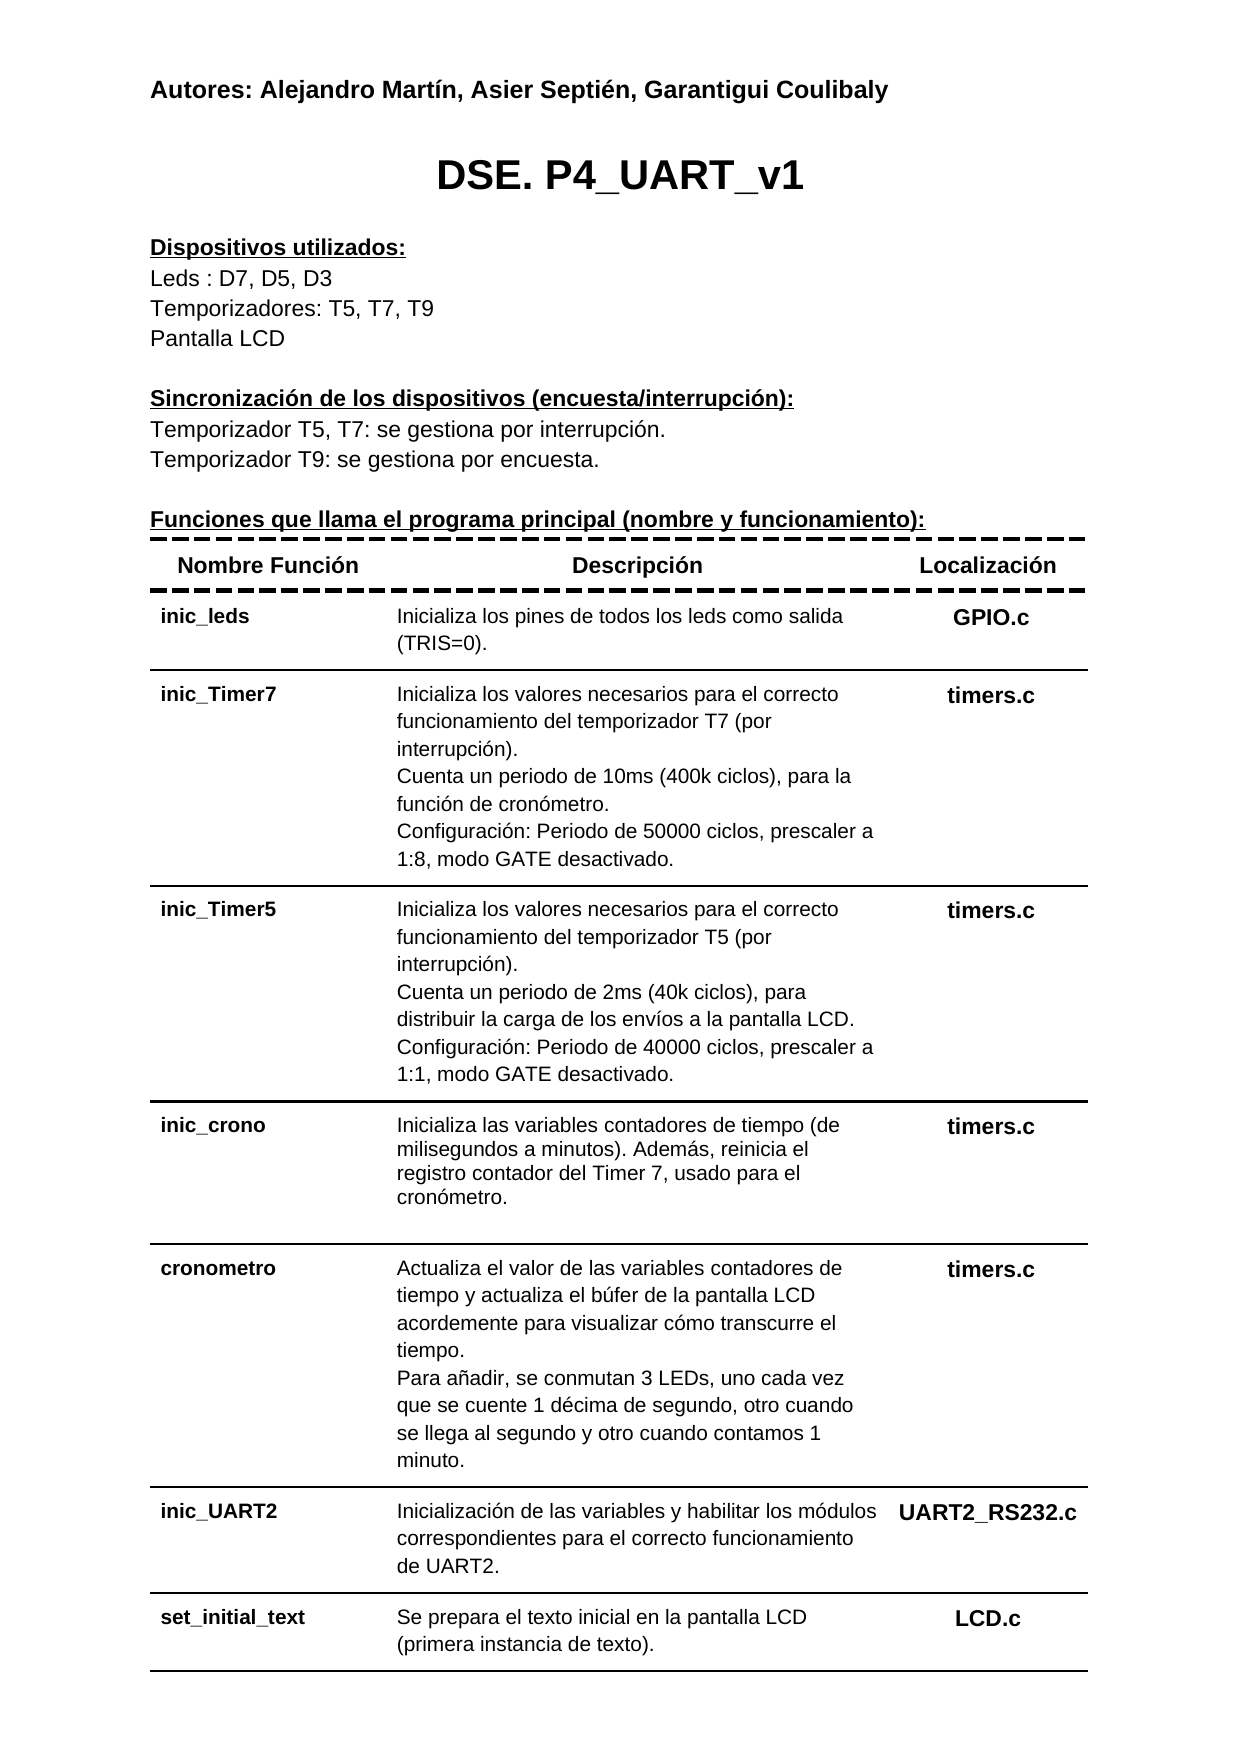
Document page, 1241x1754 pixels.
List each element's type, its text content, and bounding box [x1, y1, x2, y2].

text Pantalla LCD [150, 325, 1090, 351]
table_cell Inicializa las variables contadores de tiempo (de milisegundos a minutos). Además, reinicia el registro contador del Timer 7, usado para el cronómetro. [386, 1103, 888, 1243]
text Funciones que llama el programa principal (nombre y funcionamiento): [150, 506, 1090, 533]
text Dispositivos utilizados: [150, 234, 1090, 261]
text Sincronización de los dispositivos (encuesta/interrupción): [150, 385, 1090, 412]
table_cell inic_leds [150, 588, 386, 669]
table_header Localización [888, 536, 1087, 588]
table_cell set_initial_text [150, 1594, 386, 1670]
table_cell GPIO.c [888, 588, 1087, 669]
text Leds : D7, D5, D3 [150, 264, 1090, 291]
text DSE. P4_UART_v1 [150, 150, 1090, 198]
table_cell timers.c [888, 1245, 1087, 1486]
table_cell cronometro [150, 1245, 386, 1486]
table_cell inic_crono [150, 1103, 386, 1243]
text Temporizadores: T5, T7, T9 [150, 295, 1090, 321]
table_cell LCD.c [888, 1594, 1087, 1670]
text Temporizador T5, T7: se gestiona por interrupción. [150, 416, 1090, 442]
table_cell inic_Timer5 [150, 887, 386, 1100]
table_cell Inicializa los valores necesarios para el correcto funcionamiento del temporizador T7 (por interrupción). Cuenta un periodo de 10ms (400k ciclos), para la función de cronómetro. Configuración: Periodo de 50000 ciclos, prescaler a 1:8, modo GATE desactivado. [386, 671, 888, 884]
table_header Descripción [386, 536, 888, 588]
table_cell Inicialización de las variables y habilitar los módulos correspondientes para el correcto funcionamiento de UART2. [386, 1488, 888, 1592]
table_cell timers.c [888, 887, 1087, 1100]
table_header Nombre Función [150, 536, 386, 588]
table_cell inic_Timer7 [150, 671, 386, 884]
table_cell Actualiza el valor de las variables contadores de tiempo y actualiza el búfer de la pantalla LCD acordemente para visualizar cómo transcurre el tiempo. Para añadir, se conmutan 3 LEDs, uno cada vez que se cuente 1 décima de segundo, otro cuando se llega al segundo y otro cuando contamos 1 minuto. [386, 1245, 888, 1486]
table_cell UART2_RS232.c [888, 1488, 1087, 1592]
table_cell inic_UART2 [150, 1488, 386, 1592]
table_cell Inicializa los pines de todos los leds como salida (TRIS=0). [386, 588, 888, 669]
table_cell timers.c [888, 671, 1087, 884]
text Temporizador T9: se gestiona por encuesta. [150, 446, 1090, 472]
table_cell Se prepara el texto inicial en la pantalla LCD (primera instancia de texto). [386, 1594, 888, 1670]
table_cell timers.c [888, 1103, 1087, 1243]
table_cell Inicializa los valores necesarios para el correcto funcionamiento del temporizador T5 (por interrupción). Cuenta un periodo de 2ms (40k ciclos), para distribuir la carga de los envíos a la pantalla LCD. Configuración: Periodo de 40000 ciclos, prescaler a 1:1, modo GATE desactivado. [386, 887, 888, 1100]
